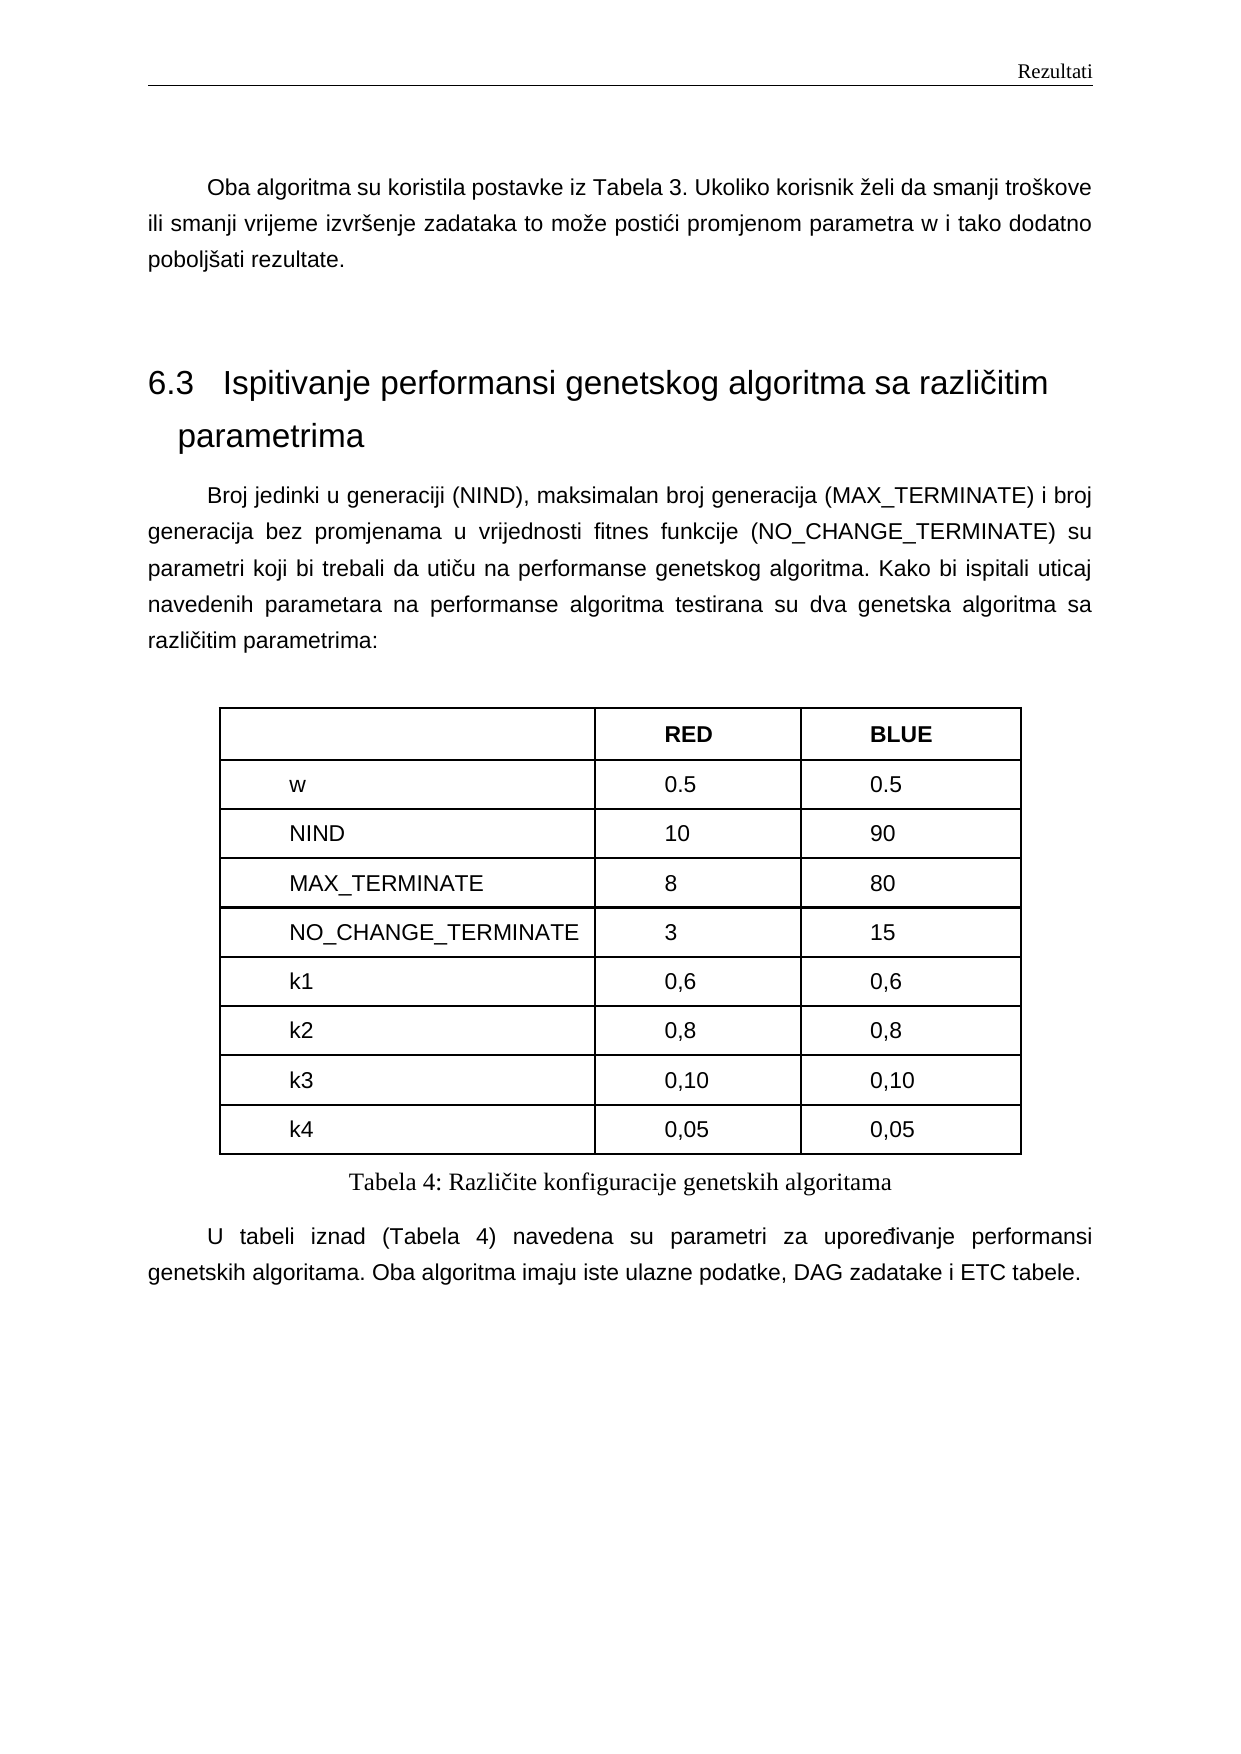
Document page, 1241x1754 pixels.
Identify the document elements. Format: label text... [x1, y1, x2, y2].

table_cell NO_CHANGE_TERMINATE [221, 909, 594, 956]
table_header [221, 709, 594, 758]
table_cell 0,10 [802, 1056, 1020, 1103]
table_cell k3 [221, 1056, 594, 1103]
table_cell k1 [221, 958, 594, 1005]
table_cell 0,8 [802, 1007, 1020, 1054]
text Tabela 4: Različite konfiguracije genetskih algoritama [148, 1167, 1093, 1196]
table_cell 0.5 [596, 761, 800, 808]
text Oba algoritma su koristila postavke iz Tabela 3. Ukoliko korisnik želi da smanji troškove ili smanji vrijeme izvršenje zadataka to može postići promjenom parametra w i tako dodatno poboljšati rezultate. [148, 174, 1093, 273]
table_cell 0.5 [802, 761, 1020, 808]
table_cell 10 [596, 810, 800, 857]
table_cell 80 [802, 859, 1020, 906]
table_cell 0,05 [596, 1106, 800, 1153]
table_cell 0,05 [802, 1106, 1020, 1153]
table_cell 3 [596, 909, 800, 956]
table_cell 8 [596, 859, 800, 906]
table_cell 0,8 [596, 1007, 800, 1054]
table_cell 90 [802, 810, 1020, 857]
table_cell k2 [221, 1007, 594, 1054]
table_cell 0,10 [596, 1056, 800, 1103]
table_cell 0,6 [596, 958, 800, 1005]
table_header BLUE [802, 709, 1020, 758]
subtitle Ispitivanje performansi genetskog algoritma sa različitim parametrima [148, 363, 1093, 455]
table_cell k4 [221, 1106, 594, 1153]
table_cell NIND [221, 810, 594, 857]
table_header RED [596, 709, 800, 758]
text U tabeli iznad (Tabela 4) navedena su parametri za upoređivanje performansi genetskih algoritama. Oba algoritma imaju iste ulazne podatke, DAG zadatake i ETC tabele. [148, 1223, 1093, 1286]
table_cell 15 [802, 909, 1020, 956]
table_cell w [221, 761, 594, 808]
table_cell 0,6 [802, 958, 1020, 1005]
text Broj jedinki u generaciji (NIND), maksimalan broj generacija (MAX_TERMINATE) i broj generacija bez promjenama u vrijednosti fitnes funkcije (NO_CHANGE_TERMINATE) su parametri koji bi trebali da utiču na performanse genetskog algoritma. Kako bi ispitali uticaj navedenih parametara na performanse algoritma testirana su dva genetska algoritma sa različitim parametrima: [148, 482, 1093, 654]
table_cell MAX_TERMINATE [221, 859, 594, 906]
